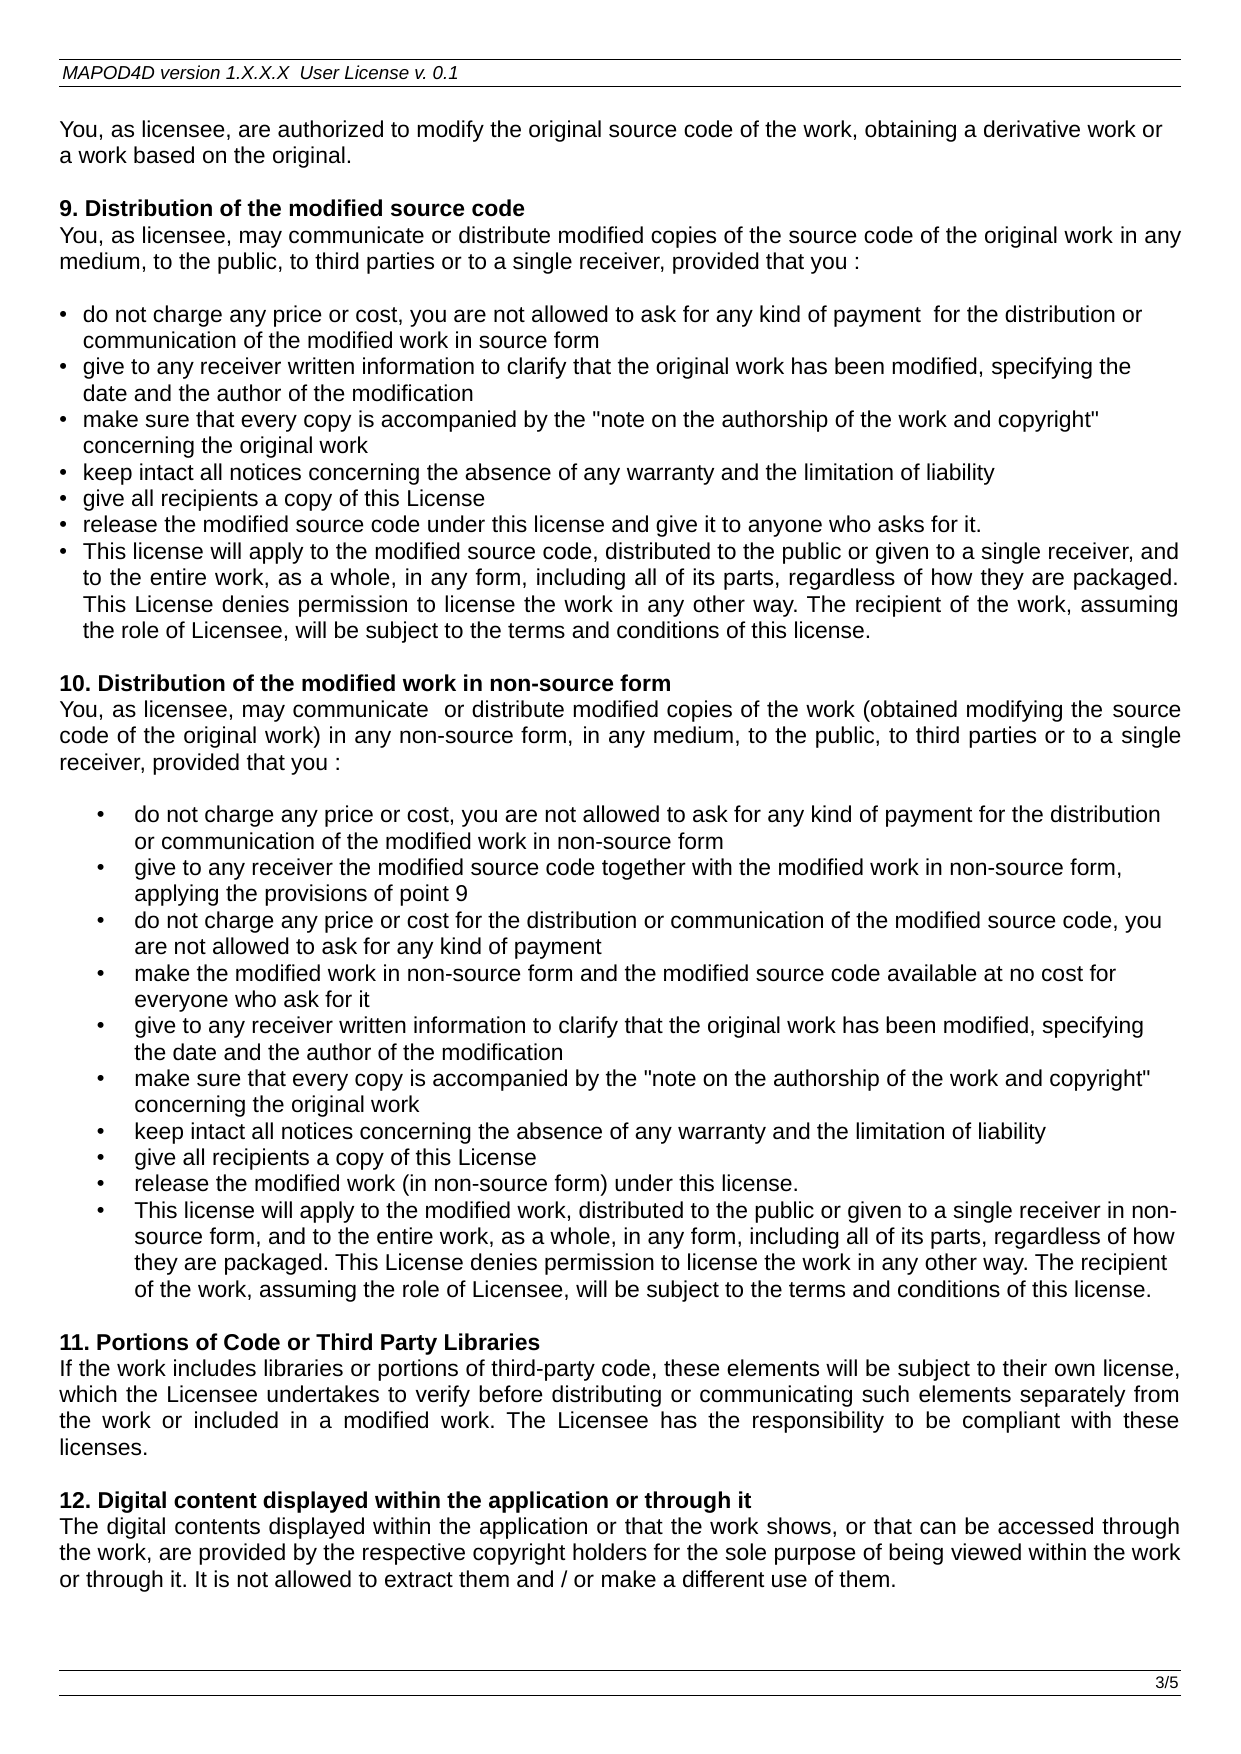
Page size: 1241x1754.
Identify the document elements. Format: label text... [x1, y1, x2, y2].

list This license will apply to the modified source code, distributed to the public or given to a single receiver, and to the entire work, as a whole, in any form, including all of its parts, regardless of how they are packaged. This License denies permission to license the work in any other way. The recipient of the work, assuming the role of Licensee, will be subject to the terms and conditions of this license. [59, 538, 1181, 643]
text The digital contents displayed within the application or that the work shows, or that can be accessed through the work, are provided by the respective copyright holders for the sole purpose of being viewed within the work or through it. It is not allowed to extract them and / or make a different use of them. [59, 1513, 1181, 1592]
list give to any receiver written information to clarify that the original work has been modified, specifying the date and the author of the modification [59, 353, 1181, 406]
text 9. Distribution of the modified source code [59, 195, 1181, 222]
text You, as licensee, are authorized to modify the original source code of the work, obtaining a derivative work or a work based on the original. [59, 116, 1181, 169]
list do not charge any price or cost for the distribution or communication of the modified source code, you are not allowed to ask for any kind of payment [97, 907, 1181, 959]
text You, as licensee, may communicate or distribute modified copies of the source code of the original work in any medium, to the public, to third parties or to a single receiver, provided that you : [59, 222, 1181, 274]
list release the modified work (in non-source form) under this license. [97, 1170, 1181, 1197]
list keep intact all notices concerning the absence of any warranty and the limitation of liability [59, 459, 1181, 485]
list give to any receiver the modified source code together with the modified work in non-source form, applying the provisions of point 9 [97, 854, 1181, 907]
list make the modified work in non-source form and the modified source code available at no cost for everyone who ask for it [97, 959, 1181, 1012]
text You, as licensee, may communicate or distribute modified copies of the work (obtained modifying the source code of the original work) in any non-source form, in any medium, to the public, to third parties or to a single receiver, provided that you : [59, 696, 1181, 775]
list make sure that every copy is accompanied by the "note on the authorship of the work and copyright" concerning the original work [97, 1065, 1181, 1118]
text 11. Portions of Code or Third Party Libraries [59, 1328, 1181, 1355]
list give all recipients a copy of this License [97, 1144, 1181, 1170]
text If the work includes libraries or portions of third-party code, these elements will be subject to their own license, which the Licensee undertakes to verify before distributing or communicating such elements separately from the work or included in a modified work. The Licensee has the responsibility to be compliant with these licenses. [59, 1355, 1181, 1460]
list release the modified source code under this license and give it to anyone who asks for it. [59, 511, 1181, 538]
text 12. Digital content displayed within the application or through it [59, 1487, 1181, 1513]
list This license will apply to the modified work, distributed to the public or given to a single receiver in non-source form, and to the entire work, as a whole, in any form, including all of its parts, regardless of how they are packaged. This License denies permission to license the work in any other way. The recipient of the work, assuming the role of Licensee, will be subject to the terms and conditions of this license. [97, 1197, 1181, 1302]
list give to any receiver written information to clarify that the original work has been modified, specifying the date and the author of the modification [97, 1012, 1181, 1065]
list keep intact all notices concerning the absence of any warranty and the limitation of liability [97, 1118, 1181, 1144]
text 10. Distribution of the modified work in non-source form [59, 669, 1181, 696]
list do not charge any price or cost, you are not allowed to ask for any kind of payment for the distribution or communication of the modified work in source form [59, 301, 1181, 353]
list make sure that every copy is accompanied by the "note on the authorship of the work and copyright" concerning the original work [59, 406, 1181, 459]
list give all recipients a copy of this License [59, 485, 1181, 511]
list do not charge any price or cost, you are not allowed to ask for any kind of payment for the distribution or communication of the modified work in non-source form [97, 801, 1181, 854]
